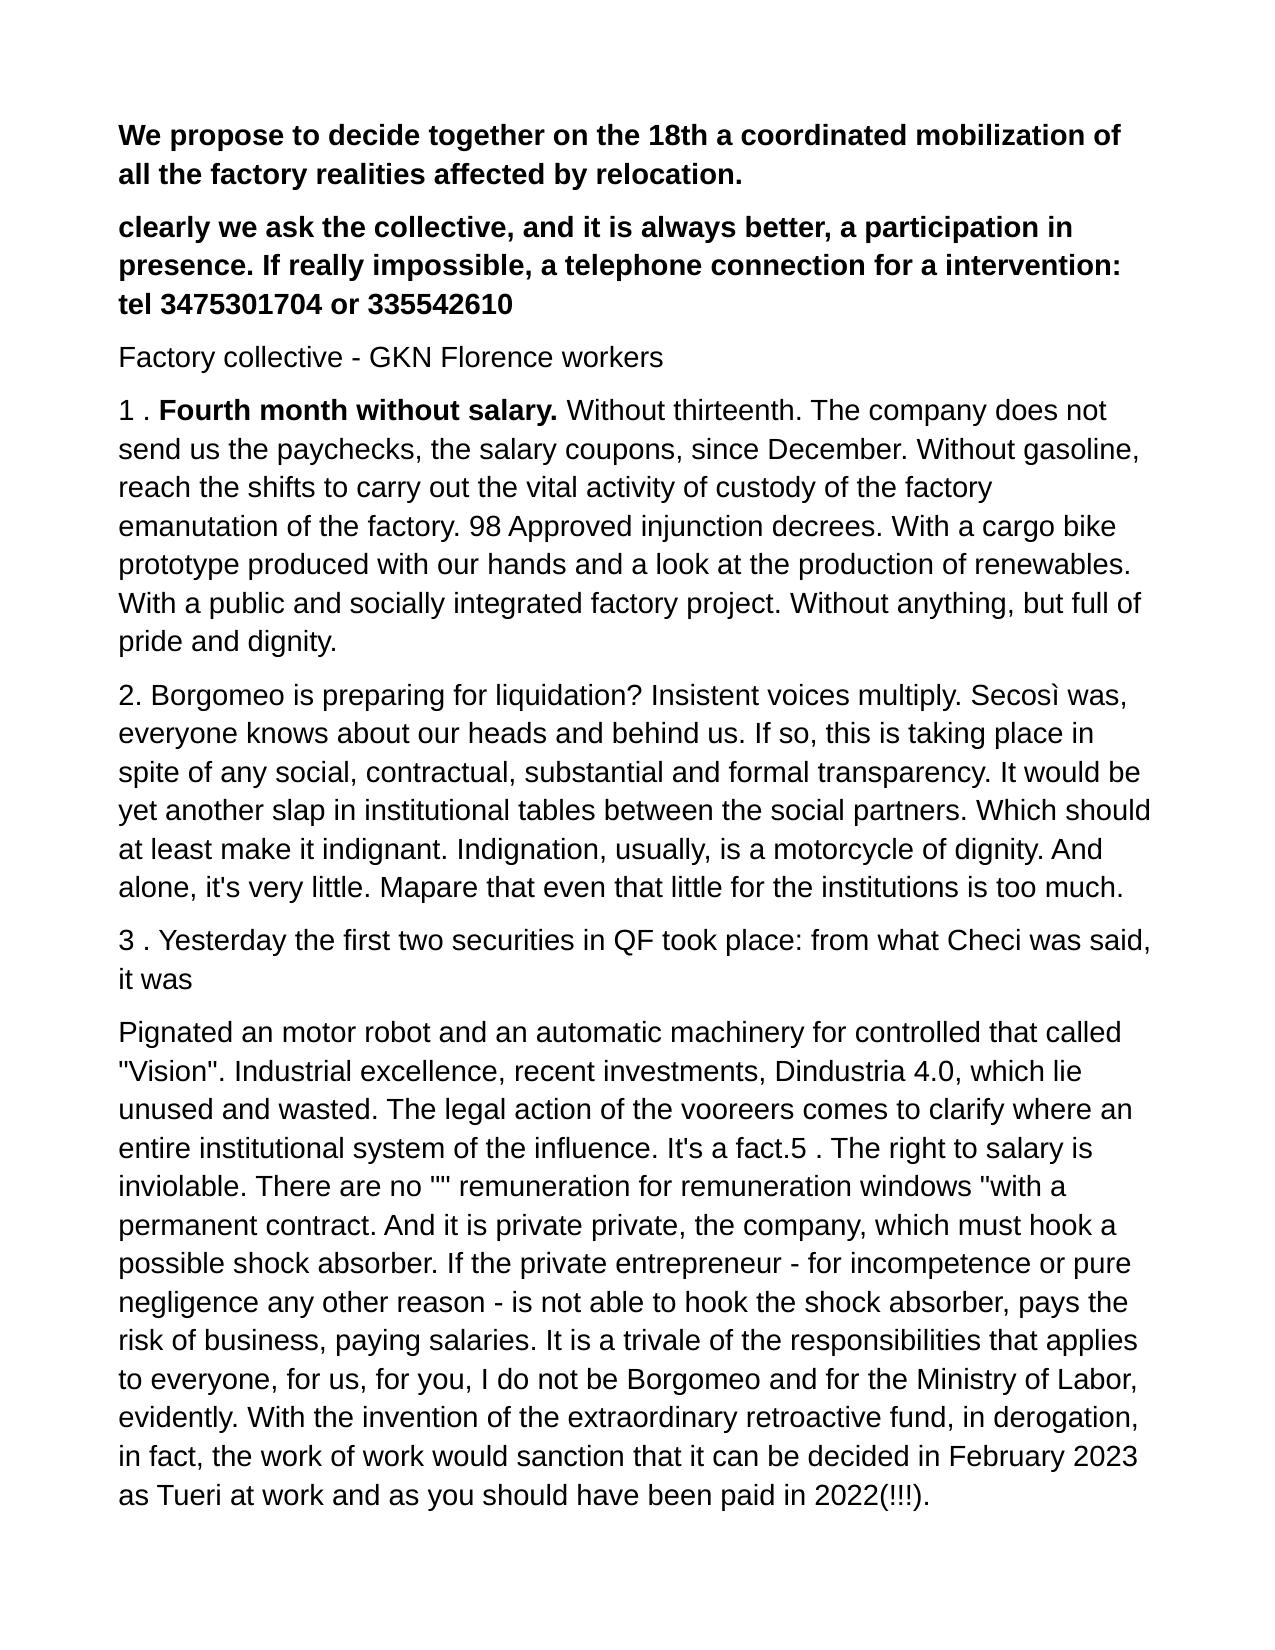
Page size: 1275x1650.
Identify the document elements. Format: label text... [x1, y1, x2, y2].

text 2. Borgomeo is preparing for liquidation? Insistent voices multiply. Secosì was, everyone knows about our heads and behind us. If so, this is taking place in spite of any social, contractual, substantial and formal transparency. It would be yet another slap in institutional tables between the social partners. Which should at least make it indignant. Indignation, usually, is a motorcycle of dignity. And alone, it's very little. Mapare that even that little for the institutions is too much. [118, 677, 1157, 904]
text 1 . Fourth month without salary. Without thirteenth. The company does not send us the paychecks, the salary coupons, since December. Without gasoline, reach the shifts to carry out the vital activity of custody of the factory emanutation of the factory. 98 Approved injunction decrees. With a cargo bike prototype produced with our hands and a look at the production of renewables. With a public and socially integrated factory project. Without anything, but full of pride and dignity. [118, 393, 1157, 658]
text Factory collective - GKN Florence workers [118, 340, 1157, 373]
text Pignated an motor robot and an automatic machinery for controlled that called "Vision". Industrial excellence, recent investments, Dindustria 4.0, which lie unused and wasted. The legal action of the vooreers comes to clarify where an entire institutional system of the influence. It's a fact.5 . The right to salary is inviolable. There are no "" remuneration for remuneration windows "with a permanent contract. And it is private private, the company, which must hook a possible shock absorber. If the private entrepreneur - for incompetence or pure negligence any other reason - is not able to hook the shock absorber, pays the risk of business, paying salaries. It is a trivale of the responsibilities that applies to everyone, for us, for you, I do not be Borgomeo and for the Ministry of Labor, evidently. With the invention of the extraordinary retroactive fund, in derogation, in fact, the work of work would sanction that it can be decided in February 2023 as Tueri at work and as you should have been paid in 2022(!!!). [118, 1015, 1157, 1511]
text 3 . Yesterday the first two securities in QF took place: from what Checi was said, it was [118, 923, 1157, 995]
text clearly we ask the collective, and it is always better, a participation in presence. If really impossible, a telephone connection for a intervention: tel 3475301704 or 335542610 [118, 210, 1157, 320]
text We propose to decide together on the 18th a coordinated mobilization of all the factory realities affected by relocation. [118, 118, 1157, 190]
